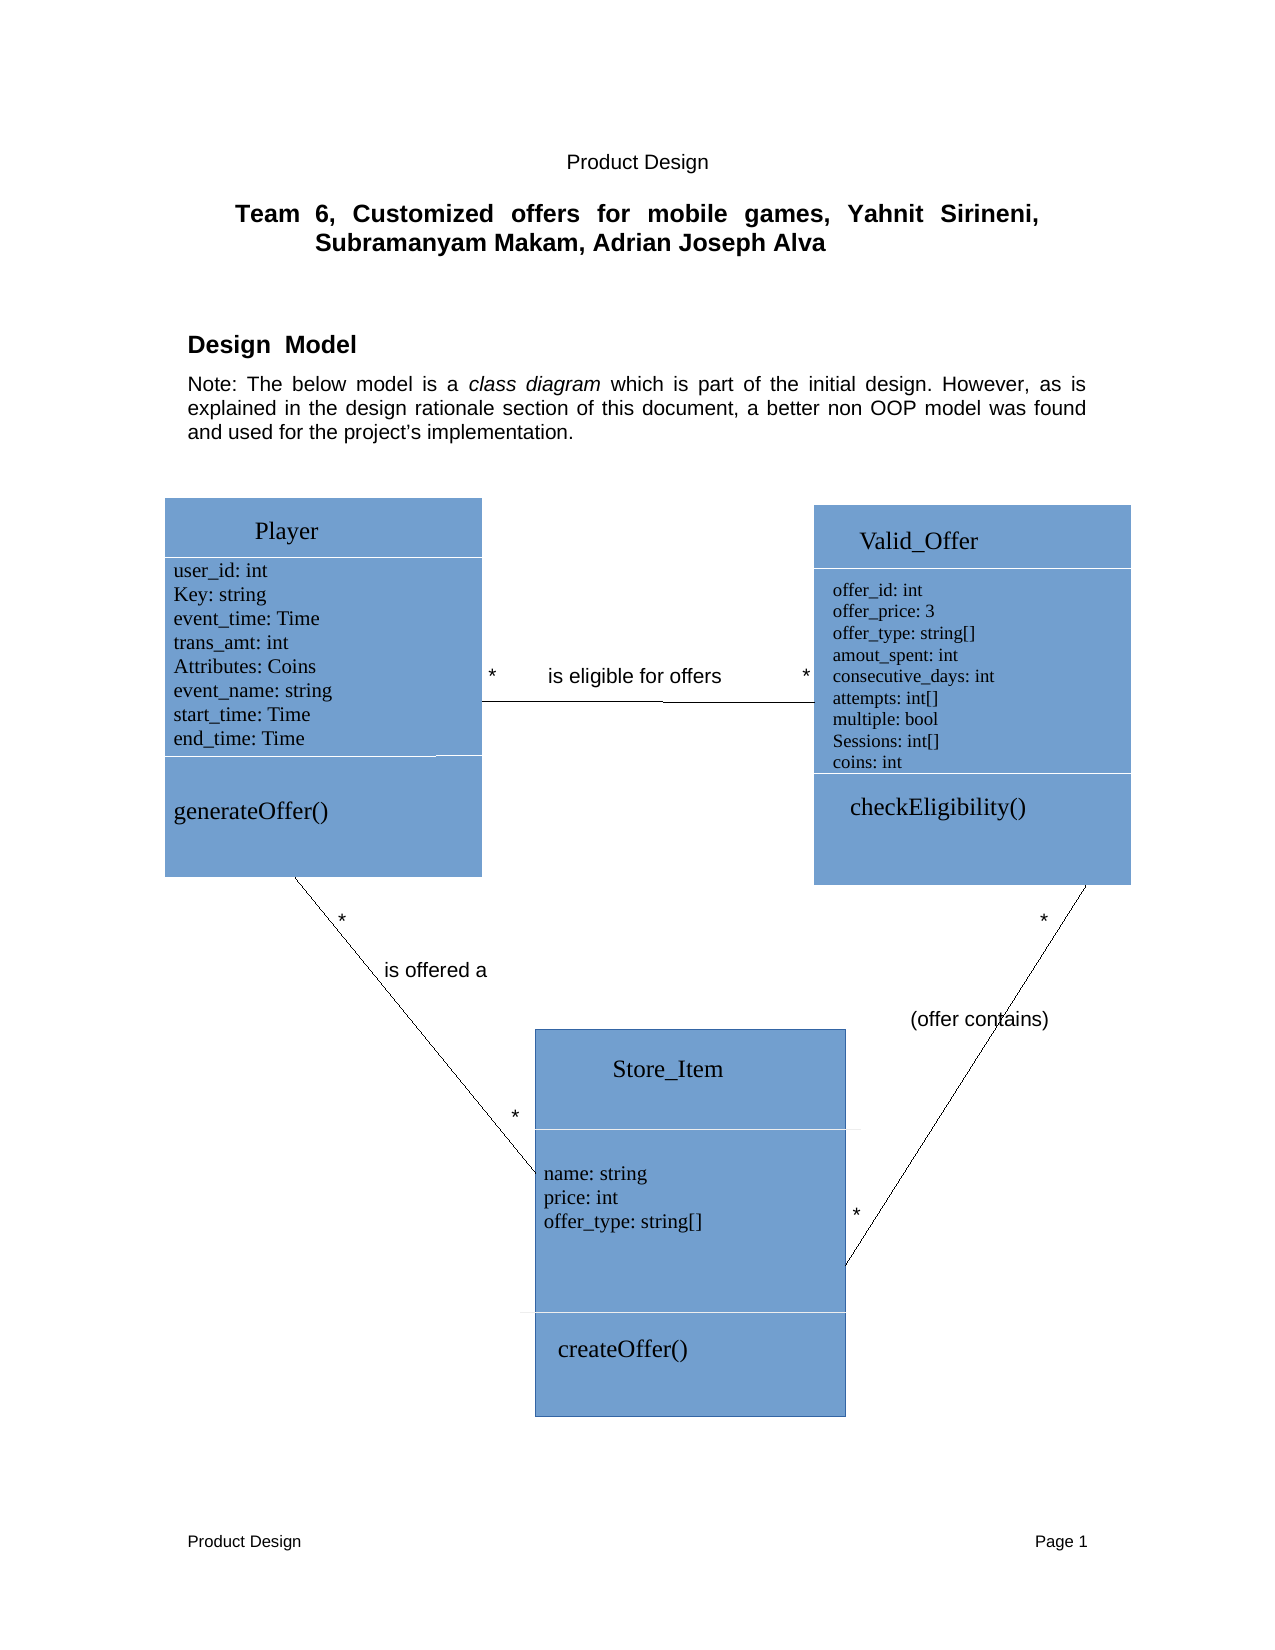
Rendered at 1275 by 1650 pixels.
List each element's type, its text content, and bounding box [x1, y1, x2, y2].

text [846, 1105, 1087, 1129]
text Product Design [187, 150, 1087, 174]
text * * [187, 909, 1087, 933]
table_header Team [228, 199, 307, 256]
subtitle Design Model [187, 330, 1087, 359]
text Note: The below model is a class diagram which is part of the initial design. However, as is explained in the design rationale section of this document, a better non OOP model was found and used for the project’s implementation. [187, 372, 1087, 443]
text [187, 1203, 535, 1227]
text is offered a [187, 958, 1087, 982]
text * [846, 1203, 1087, 1227]
table_header 6, Customized offers for mobile games, Yahnit Sirineni, Subramanyam Makam, Adrian Joseph Alva [308, 199, 1047, 256]
text * [187, 1105, 535, 1129]
text * is eligible for offers * [483, 664, 813, 688]
text (offer contains) [187, 1007, 1087, 1031]
